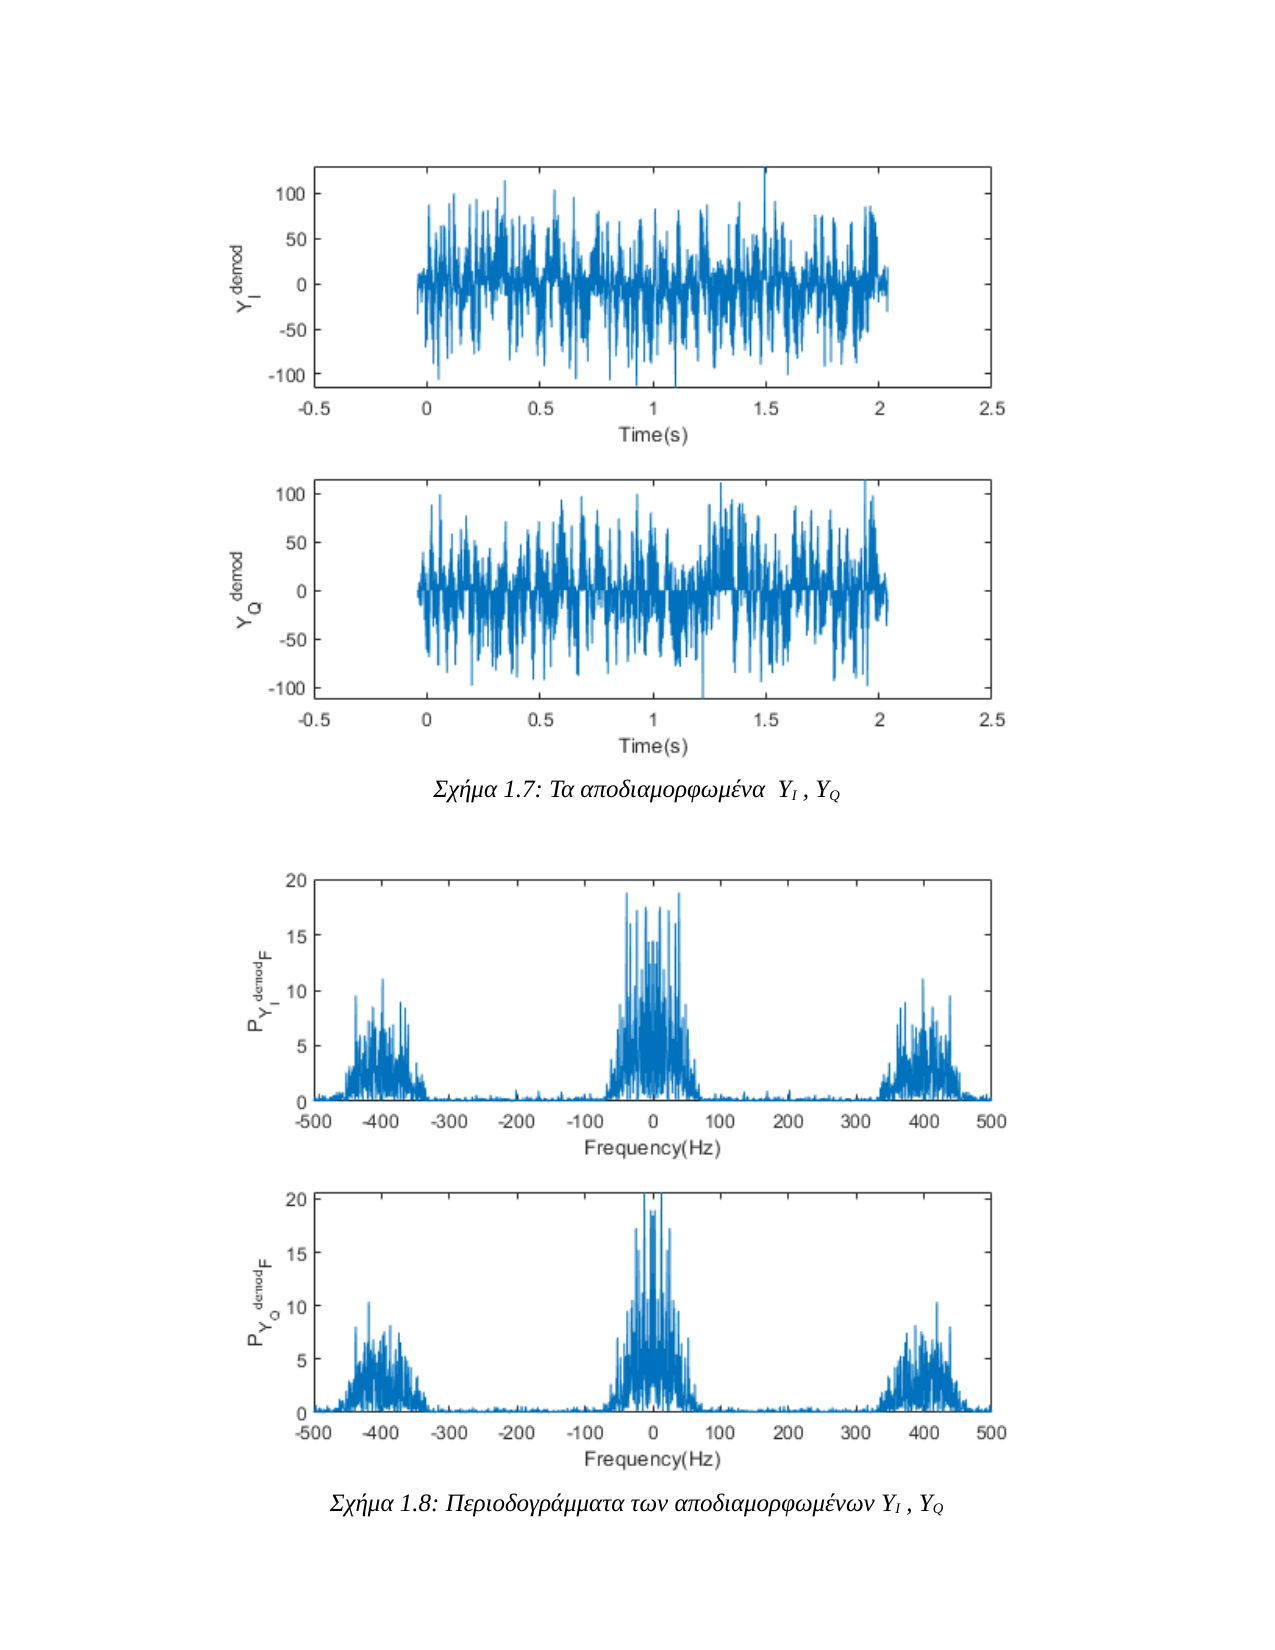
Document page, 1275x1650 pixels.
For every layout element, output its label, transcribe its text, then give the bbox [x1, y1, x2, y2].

text Σχήμα 1.7: Τα αποδιαμορφωμένα ΥΙ , ΥQ [200, 775, 1075, 803]
text Σχήμα 1.8: Περιοδογράμματα των αποδιαμορφωμένων ΥΙ , ΥQ [200, 1488, 1075, 1517]
picture [200, 118, 1075, 775]
picture [200, 831, 1075, 1488]
